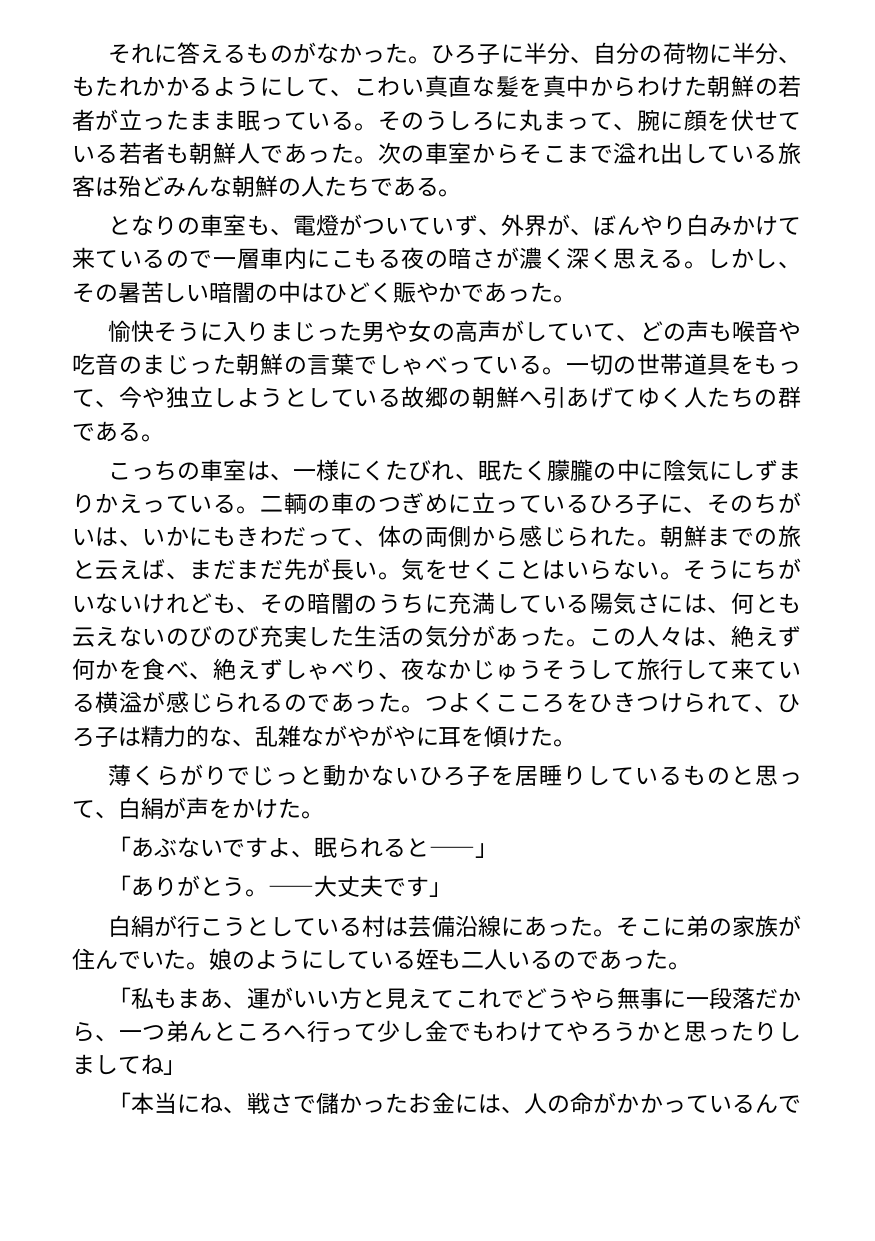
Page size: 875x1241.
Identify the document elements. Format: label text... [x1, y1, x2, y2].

text となりの車室も、電燈がついていず、外界が、ぼんやり白みかけて来ているので一層車内にこもる夜の暗さが濃く深く思える。しかし、その暑苦しい暗闇の中はひどく賑やかであった。 [72, 208, 802, 308]
text 白絹が行こうとしている村は芸備沿線にあった。そこに弟の家族が住んでいた。娘のようにしている姪も二人いるのであった。 [72, 908, 802, 975]
text 「ありがとう。――大丈夫です」 [72, 869, 802, 902]
text それに答えるものがなかった。ひろ子に半分、自分の荷物に半分、もたれかかるようにして、こわい真直な髪を真中からわけた朝鮮の若者が立ったまま眠っている。そのうしろに丸まって、腕に顔を伏せている若者も朝鮮人であった。次の車室からそこまで溢れ出している旅客は殆どみんな朝鮮の人たちである。 [72, 36, 802, 202]
text 「本当にね、戦さで儲かったお金には、人の命がかかっているんで [72, 1086, 802, 1119]
text 「私もまあ、運がいい方と見えてこれでどうやら無事に一段落だから、一つ弟んところへ行って少し金でもわけてやろうかと思ったりしましてね」 [72, 981, 802, 1080]
text 愉快そうに入りまじった男や女の高声がしていて、どの声も喉音や吃音のまじった朝鮮の言葉でしゃべっている。一切の世帯道具をもって、今や独立しようとしている故郷の朝鮮へ引あげてゆく人たちの群である。 [72, 314, 802, 447]
text 「あぶないですよ、眠られると――」 [72, 830, 802, 863]
text こっちの車室は、一様にくたびれ、眠たく朦朧の中に陰気にしずまりかえっている。二輌の車のつぎめに立っているひろ子に、そのちがいは、いかにもきわだって、体の両側から感じられた。朝鮮までの旅と云えば、まだまだ先が長い。気をせくことはいらない。そうにちがいないけれども、その暗闇のうちに充満している陽気さには、何とも云えないのびのび充実した生活の気分があった。この人々は、絶えず何かを食べ、絶えずしゃべり、夜なかじゅうそうして旅行して来ている横溢が感じられるのであった。つよくこころをひきつけられて、ひろ子は精力的な、乱雑ながやがやに耳を傾けた。 [72, 453, 802, 752]
text 薄くらがりでじっと動かないひろ子を居睡りしているものと思って、白絹が声をかけた。 [72, 758, 802, 824]
